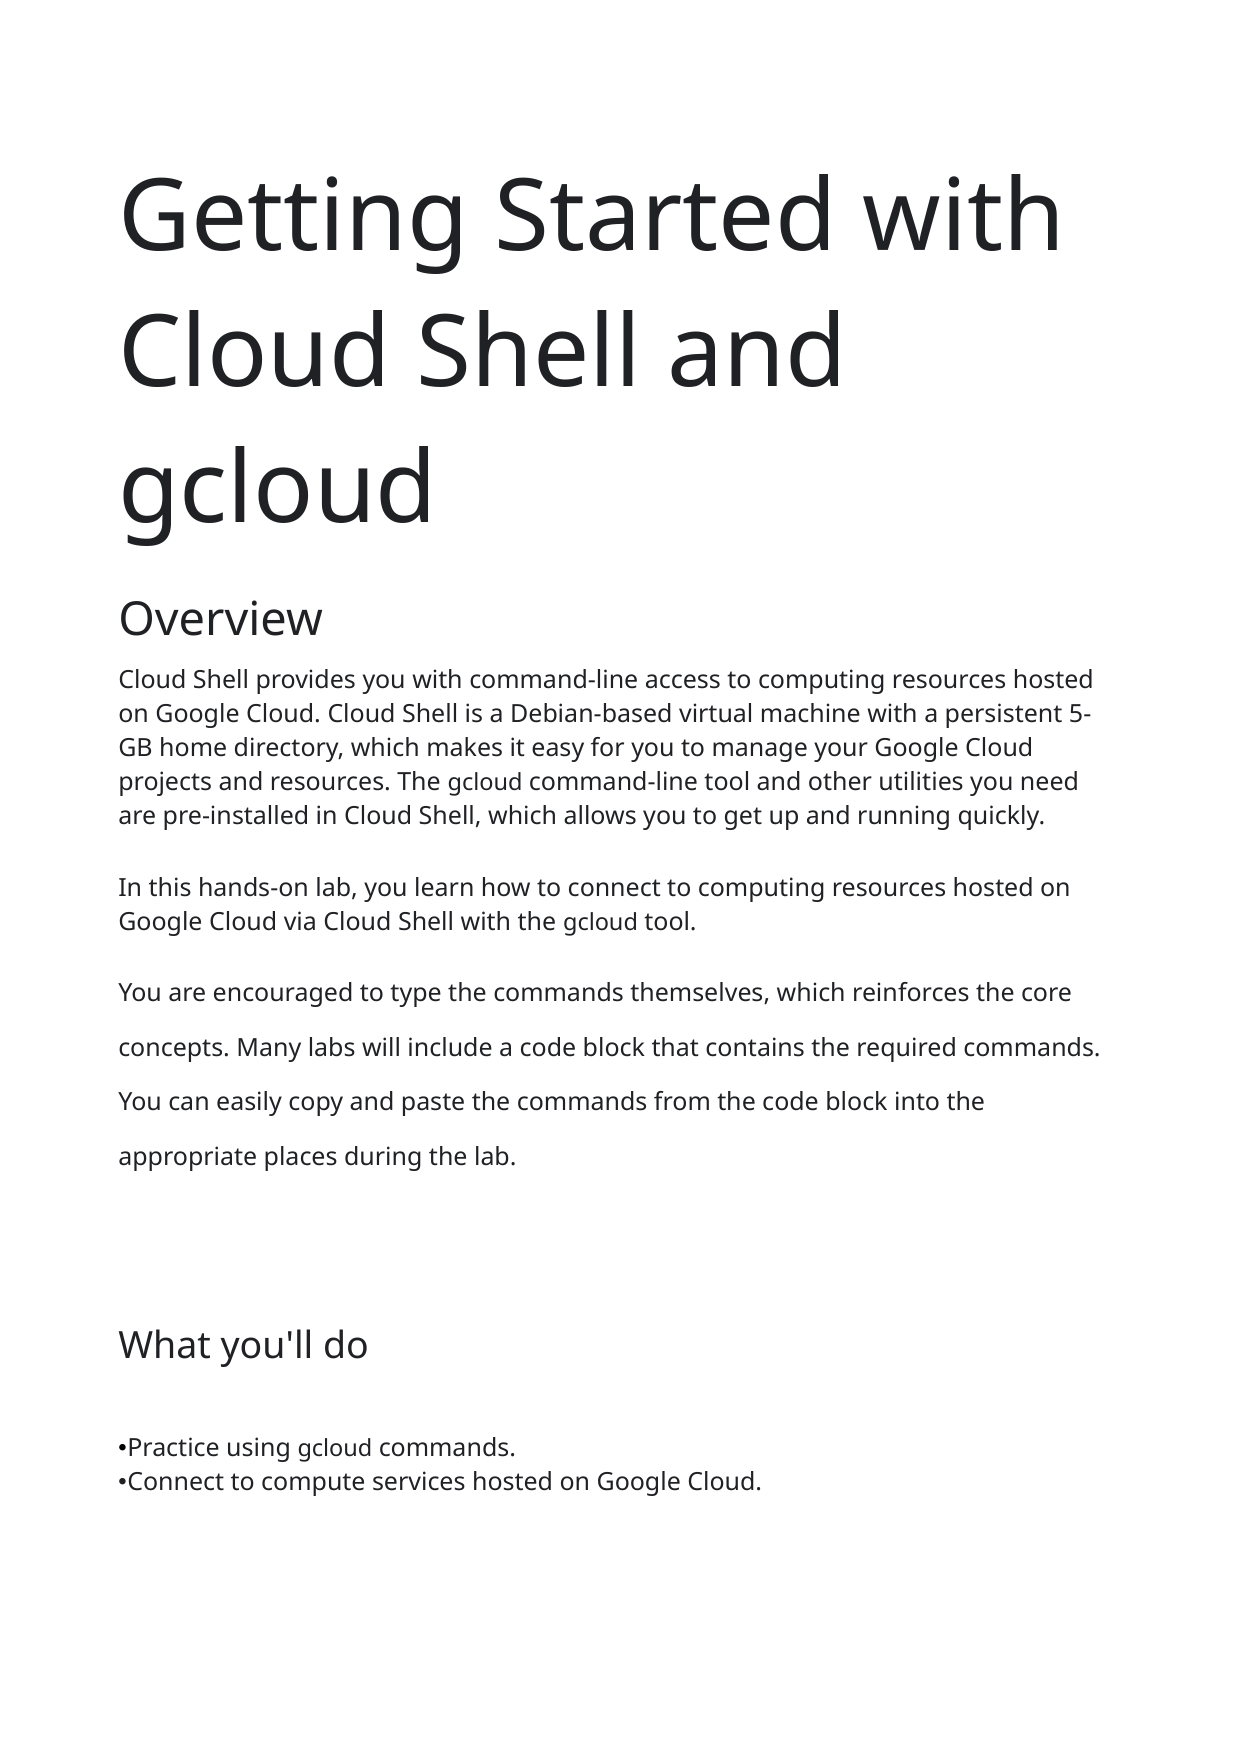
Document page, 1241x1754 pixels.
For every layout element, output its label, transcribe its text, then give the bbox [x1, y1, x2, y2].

text In this hands-on lab, you learn how to connect to computing resources hosted on Google Cloud via Cloud Shell with the gcloud tool. [118, 869, 1122, 937]
subtitle Overview [118, 585, 1122, 649]
subtitle Getting Started with Cloud Shell and gcloud [118, 143, 1122, 552]
text You are encouraged to type the commands themselves, which reinforces the core concepts. Many labs will include a code block that contains the required commands. You can easily copy and paste the commands from the code block into the appropriate places during the lab. [118, 975, 1122, 1172]
list Connect to compute services hosted on Google Cloud. [118, 1463, 1122, 1497]
subtitle What you'll do [118, 1318, 1122, 1369]
list Practice using gcloud commands. [118, 1429, 1122, 1463]
text Cloud Shell provides you with command-line access to computing resources hosted on Google Cloud. Cloud Shell is a Debian-based virtual machine with a persistent 5-GB home directory, which makes it easy for you to manage your Google Cloud projects and resources. The gcloud command-line tool and other utilities you need are pre-installed in Cloud Shell, which allows you to get up and running quickly. [118, 662, 1122, 832]
